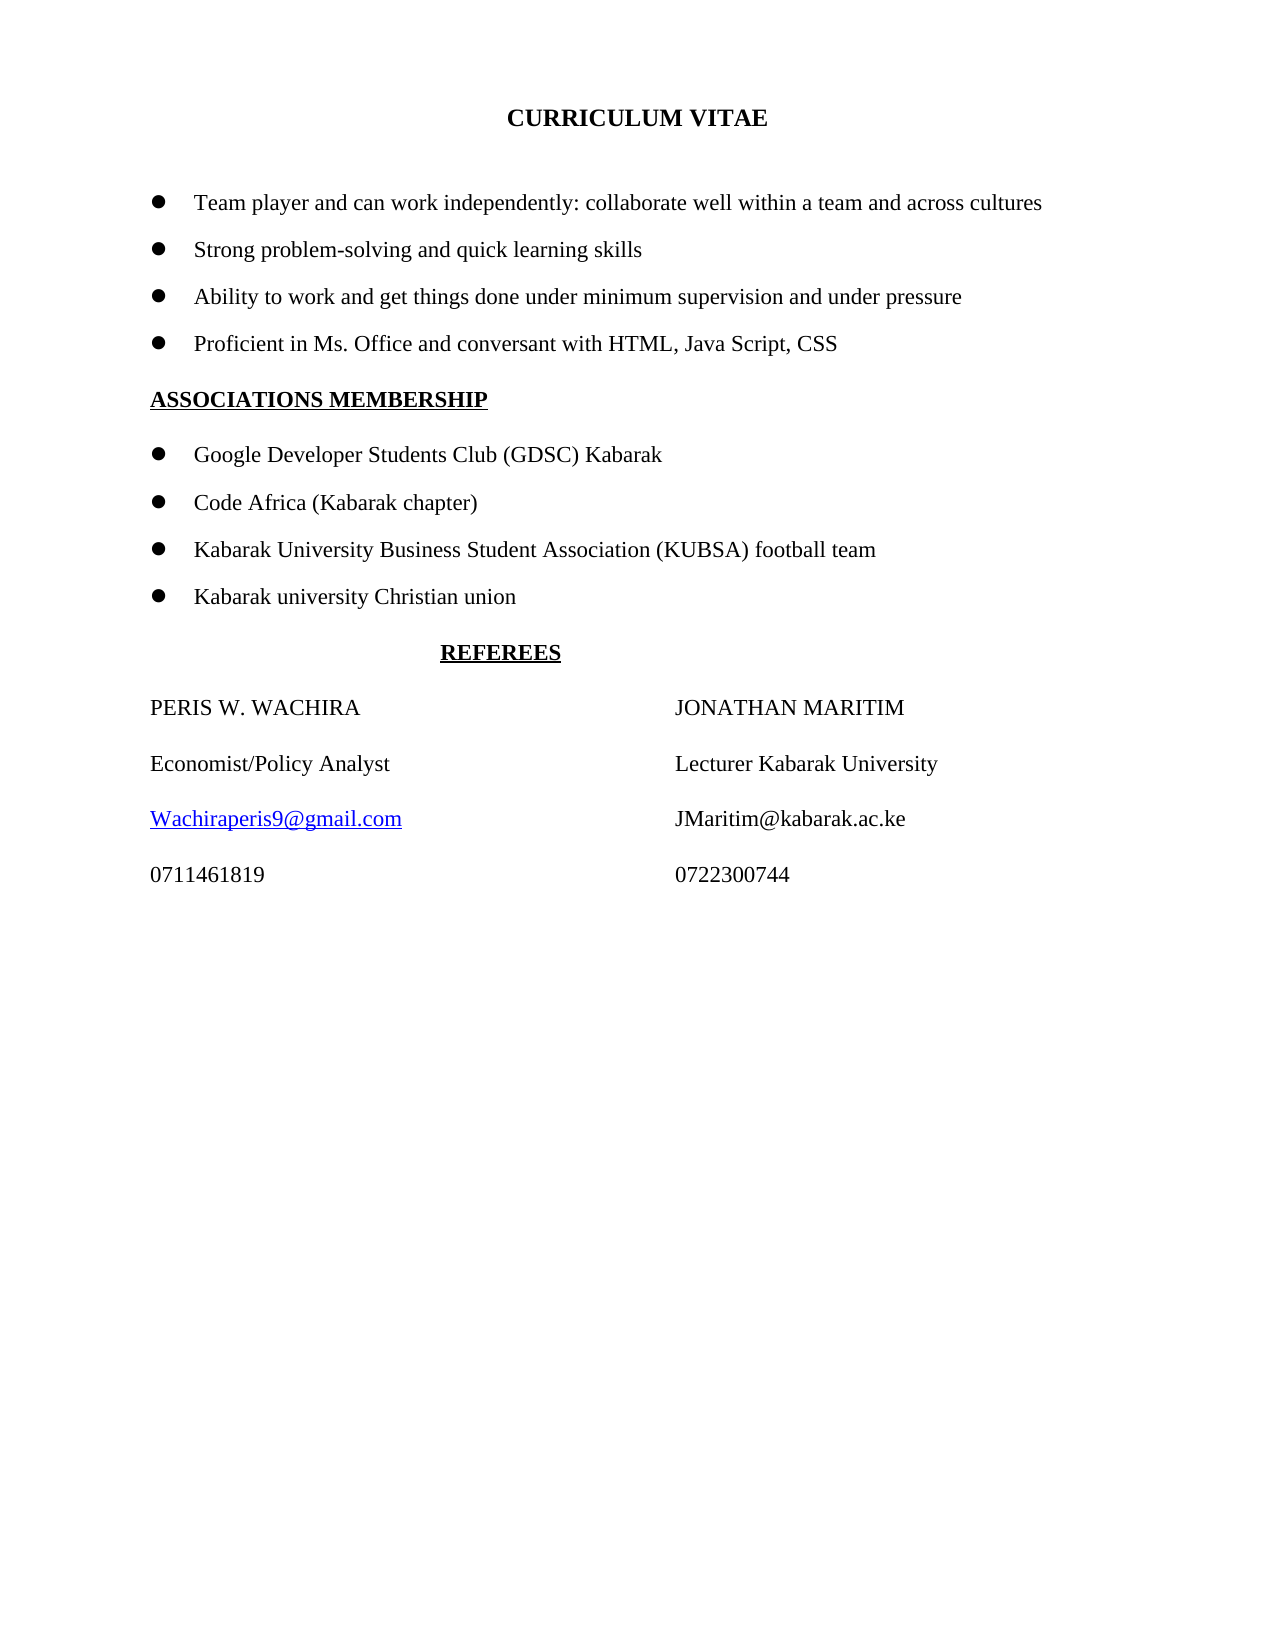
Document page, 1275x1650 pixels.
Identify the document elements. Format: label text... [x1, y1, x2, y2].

list Strong problem-solving and quick learning skills [150, 236, 1125, 262]
text ASSOCIATIONS MEMBERSHIP [150, 386, 1125, 412]
text 0711461819 0722300744 [150, 861, 1125, 887]
text Economist/Policy Analyst Lecturer Kabarak University [150, 749, 1125, 776]
list Team player and can work independently: collaborate well within a team and across cultures [150, 189, 1125, 215]
list Kabarak university Christian union [150, 583, 1125, 609]
text PERIS W. WACHIRA JONATHAN MARITIM [150, 694, 1125, 720]
list Kabarak University Business Student Association (KUBSA) football team [150, 536, 1125, 562]
list Ability to work and get things done under minimum supervision and under pressure [150, 283, 1125, 309]
text REFEREES [194, 638, 1125, 665]
text Wachiraperis9@gmail.com JMaritim@kabarak.ac.ke [150, 805, 1125, 831]
list Proficient in Ms. Office and conversant with HTML, Java Script, CSS [150, 330, 1125, 357]
list Google Developer Students Club (GDSC) Kabarak [150, 441, 1125, 468]
list Code Africa (Kabarak chapter) [150, 489, 1125, 515]
